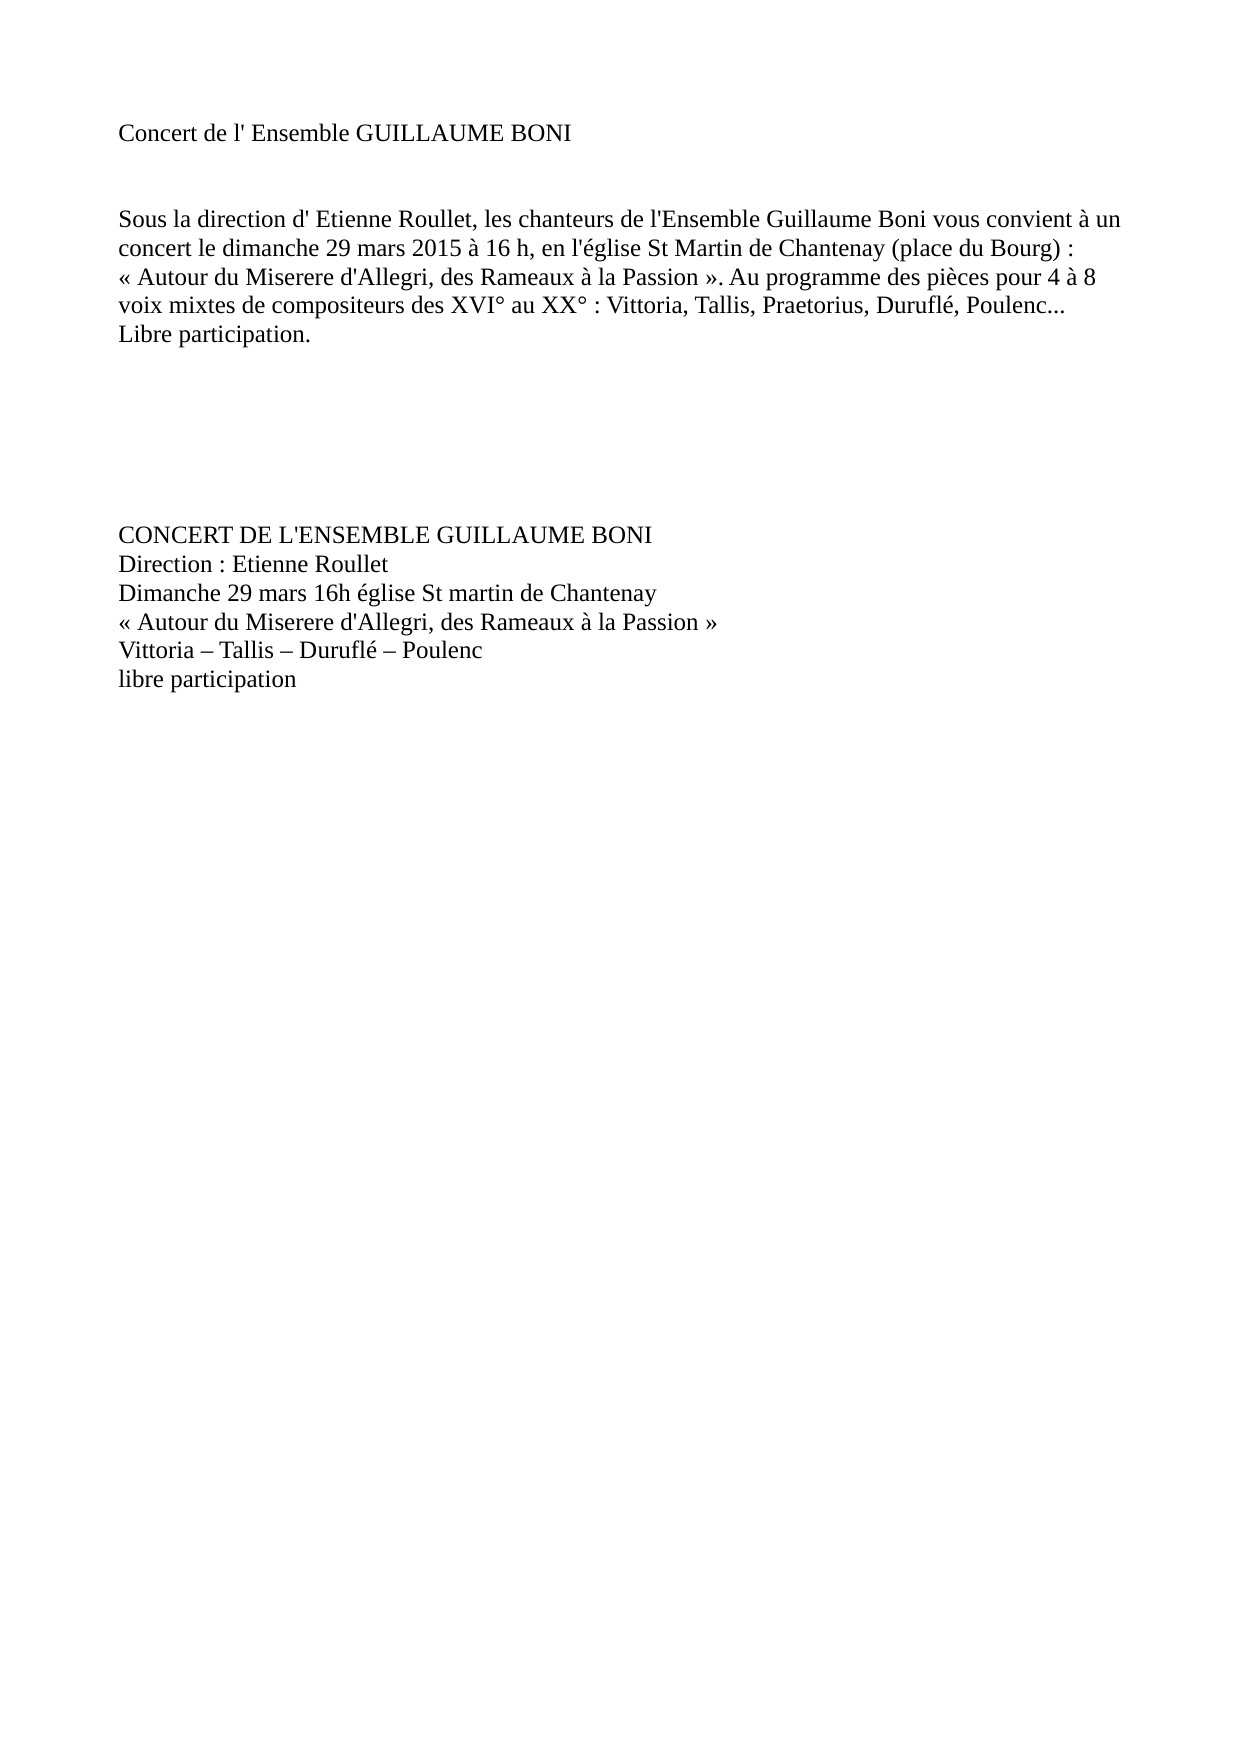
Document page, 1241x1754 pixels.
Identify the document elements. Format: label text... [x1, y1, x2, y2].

text Vittoria – Tallis – Duruflé – Poulenc [118, 636, 1122, 664]
text libre participation [118, 664, 1122, 693]
text Dimanche 29 mars 16h église St martin de Chantenay [118, 578, 1122, 607]
text Libre participation. [118, 319, 1122, 348]
text « Autour du Miserere d'Allegri, des Rameaux à la Passion » [118, 607, 1122, 636]
text Direction : Etienne Roullet [118, 549, 1122, 578]
text CONCERT DE L'ENSEMBLE GUILLAUME BONI [118, 521, 1122, 549]
text Concert de l' Ensemble GUILLAUME BONI [118, 118, 1122, 147]
text Sous la direction d' Etienne Roullet, les chanteurs de l'Ensemble Guillaume Boni vous convient à un concert le dimanche 29 mars 2015 à 16 h, en l'église St Martin de Chantenay (place du Bourg) : « Autour du Miserere d'Allegri, des Rameaux à la Passion ». Au programme des pièces pour 4 à 8 voix mixtes de compositeurs des XVI° au XX° : Vittoria, Tallis, Praetorius, Duruflé, Poulenc... [118, 204, 1122, 319]
